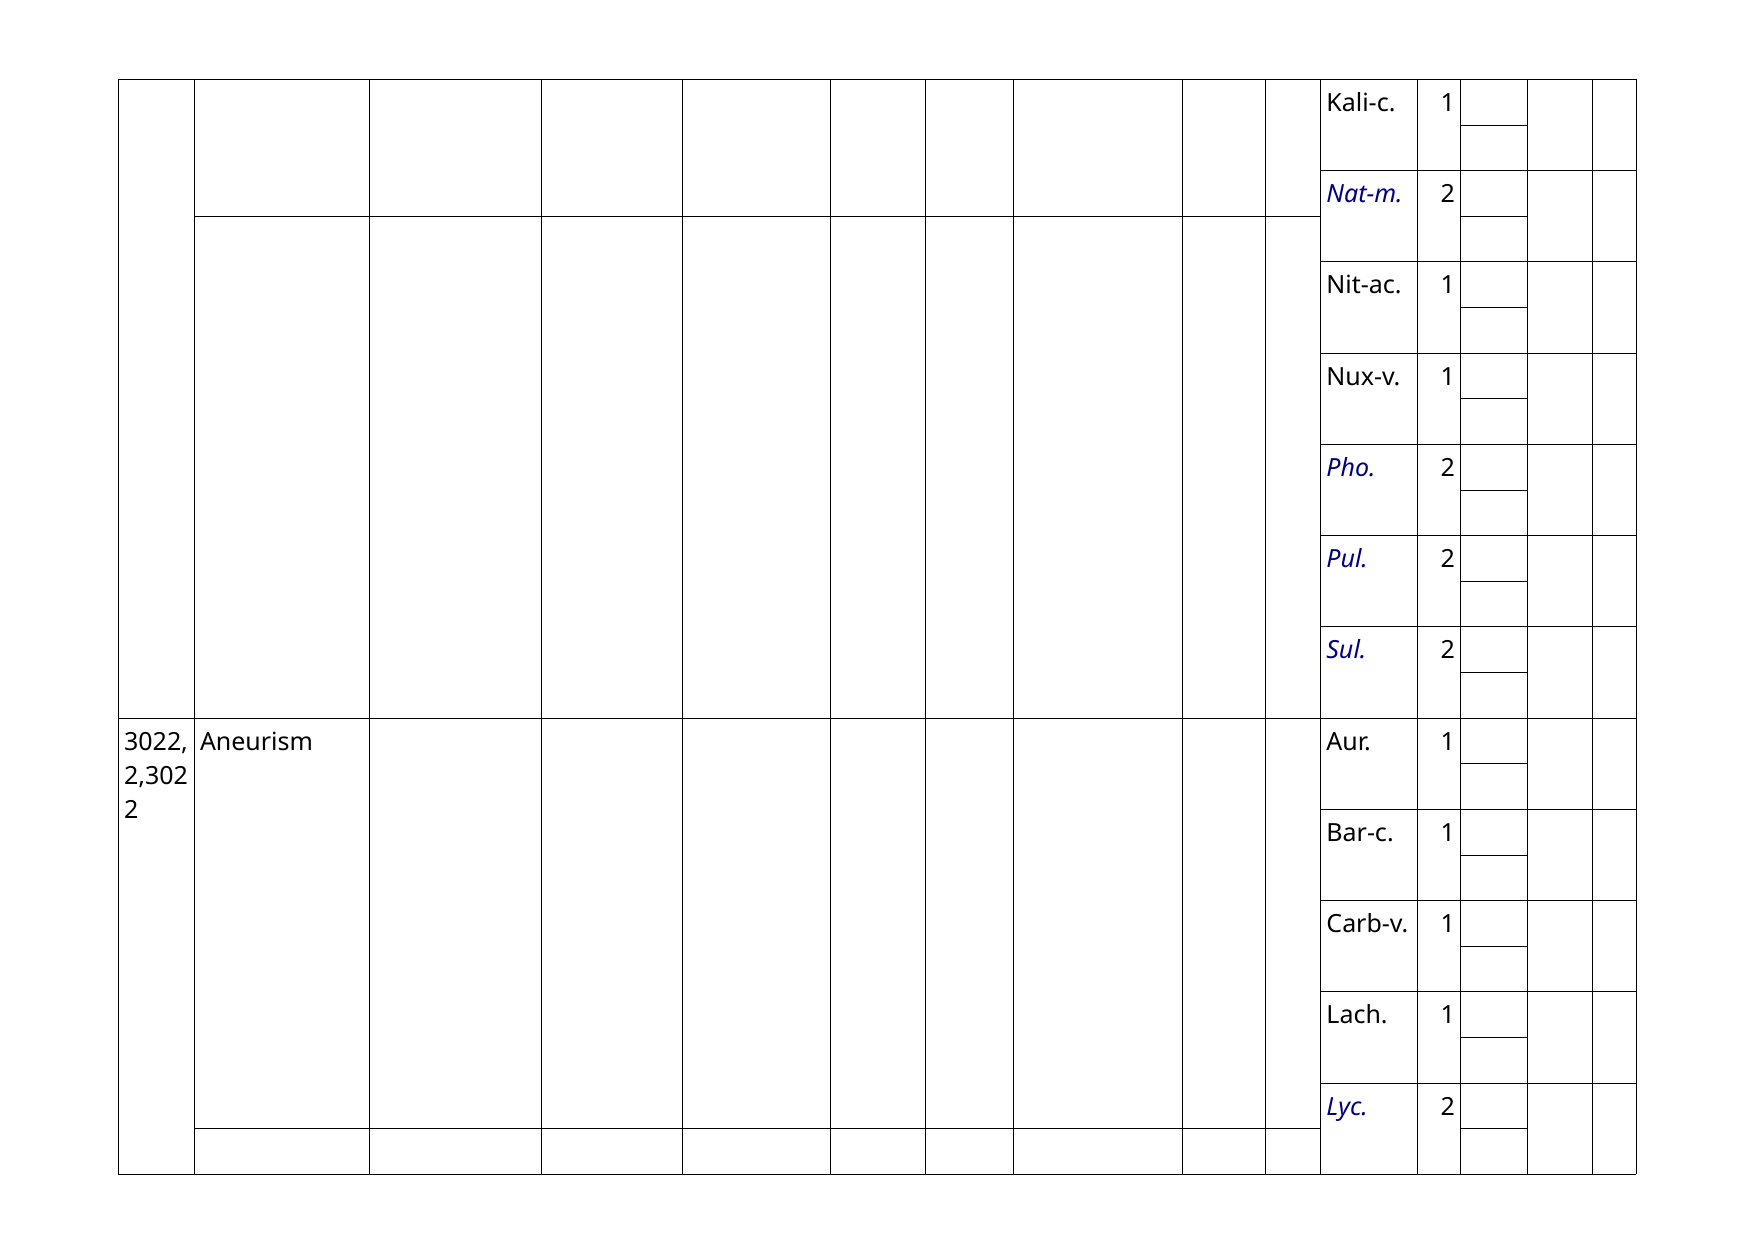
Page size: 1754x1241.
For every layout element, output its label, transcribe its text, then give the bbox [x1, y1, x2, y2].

table_cell [1461, 536, 1527, 581]
table_cell [119, 80, 194, 718]
table_cell [1461, 1129, 1527, 1174]
table_cell [926, 1129, 1013, 1174]
table_cell [831, 217, 925, 718]
table_cell [1528, 901, 1592, 991]
table_cell 2 [1418, 536, 1460, 626]
table_cell [926, 217, 1013, 718]
table_cell 1 [1418, 80, 1460, 170]
table_cell [370, 719, 541, 1128]
table_cell [1528, 719, 1592, 809]
table_cell [1183, 80, 1265, 216]
table_cell [1461, 1084, 1527, 1128]
table_cell 2 [1418, 627, 1460, 718]
table_cell [1528, 80, 1592, 170]
table_cell [1461, 80, 1527, 124]
table_cell [1461, 308, 1527, 353]
table_cell [1461, 354, 1527, 398]
table_cell [1461, 445, 1527, 489]
table_cell 2 [1418, 445, 1460, 535]
table_cell 1 [1418, 719, 1460, 809]
table_cell [1593, 171, 1636, 261]
table_cell Bar-c. [1321, 810, 1417, 900]
table_cell [1183, 1129, 1265, 1174]
table_cell [1266, 80, 1320, 216]
table_cell [370, 80, 541, 216]
table_cell [1593, 901, 1636, 991]
table_cell [831, 719, 925, 1128]
table_cell [1461, 399, 1527, 444]
table_cell [1593, 262, 1636, 353]
table_cell [1593, 810, 1636, 900]
table_cell [1183, 719, 1265, 1128]
table_cell [542, 719, 682, 1128]
table_cell [1461, 217, 1527, 261]
table_cell [1461, 901, 1527, 946]
table_cell Nux-v. [1321, 354, 1417, 444]
table_cell Pho. [1321, 445, 1417, 535]
table_cell [542, 217, 682, 718]
table_cell [1528, 627, 1592, 718]
table_cell Pul. [1321, 536, 1417, 626]
table_cell 1 [1418, 262, 1460, 353]
table_cell [1461, 673, 1527, 718]
table_cell [1461, 992, 1527, 1037]
table_cell [683, 80, 830, 216]
table_cell [1528, 354, 1592, 444]
table_cell Aur. [1321, 719, 1417, 809]
table_cell [1461, 627, 1527, 672]
table_cell [1528, 536, 1592, 626]
table_cell [1461, 582, 1527, 626]
table_cell [926, 80, 1013, 216]
table_cell [1183, 217, 1265, 718]
table_cell [370, 1129, 541, 1174]
table_cell [1461, 126, 1527, 170]
table_cell 3022,2,3022 [119, 719, 194, 1174]
table_cell [1528, 262, 1592, 353]
table_cell [1528, 171, 1592, 261]
table_cell 1 [1418, 354, 1460, 444]
table_cell [1461, 491, 1527, 535]
table_cell [1266, 719, 1320, 1128]
table_cell [1461, 764, 1527, 809]
table_cell Nit-ac. [1321, 262, 1417, 353]
table_cell [1014, 80, 1182, 216]
table_cell [1014, 719, 1182, 1128]
table_cell [1461, 810, 1527, 854]
table_cell [1461, 947, 1527, 991]
table_cell [1461, 171, 1527, 216]
table_cell [831, 80, 925, 216]
table_cell [683, 217, 830, 718]
table_cell 2 [1418, 1084, 1460, 1174]
table_cell [1014, 1129, 1182, 1174]
table_cell Lach. [1321, 992, 1417, 1083]
table_cell 1 [1418, 901, 1460, 991]
table_cell [683, 1129, 830, 1174]
table_cell [1593, 992, 1636, 1083]
table_cell [683, 719, 830, 1128]
table_cell [195, 1129, 369, 1174]
table_cell Lyc. [1321, 1084, 1417, 1174]
table_cell 1 [1418, 992, 1460, 1083]
table_cell [1461, 262, 1527, 307]
table_cell 2 [1418, 171, 1460, 261]
table_cell [1014, 217, 1182, 718]
table_cell Kali-c. [1321, 80, 1417, 170]
table_cell [1461, 856, 1527, 900]
table_cell [1593, 627, 1636, 718]
table_cell [1593, 354, 1636, 444]
table_cell [195, 80, 369, 216]
table_cell [1461, 719, 1527, 763]
table_cell [1593, 80, 1636, 170]
table_cell 1 [1418, 810, 1460, 900]
table_cell [1593, 719, 1636, 809]
table_cell [542, 1129, 682, 1174]
table_cell [1593, 445, 1636, 535]
table_cell [1528, 445, 1592, 535]
table_cell Nat-m. [1321, 171, 1417, 261]
table_cell Carb-v. [1321, 901, 1417, 991]
table_cell [542, 80, 682, 216]
table_cell [1461, 1038, 1527, 1083]
table_cell [1266, 217, 1320, 718]
table_cell Aneurism [195, 719, 369, 1128]
table_cell [1266, 1129, 1320, 1174]
table_cell [1528, 992, 1592, 1083]
table_cell Sul. [1321, 627, 1417, 718]
table_cell [926, 719, 1013, 1128]
table_cell [831, 1129, 925, 1174]
table_cell [195, 217, 369, 718]
table_cell [1528, 810, 1592, 900]
table_cell [1593, 536, 1636, 626]
table_cell [1528, 1084, 1592, 1174]
table_cell [370, 217, 541, 718]
table_cell [1593, 1084, 1636, 1174]
